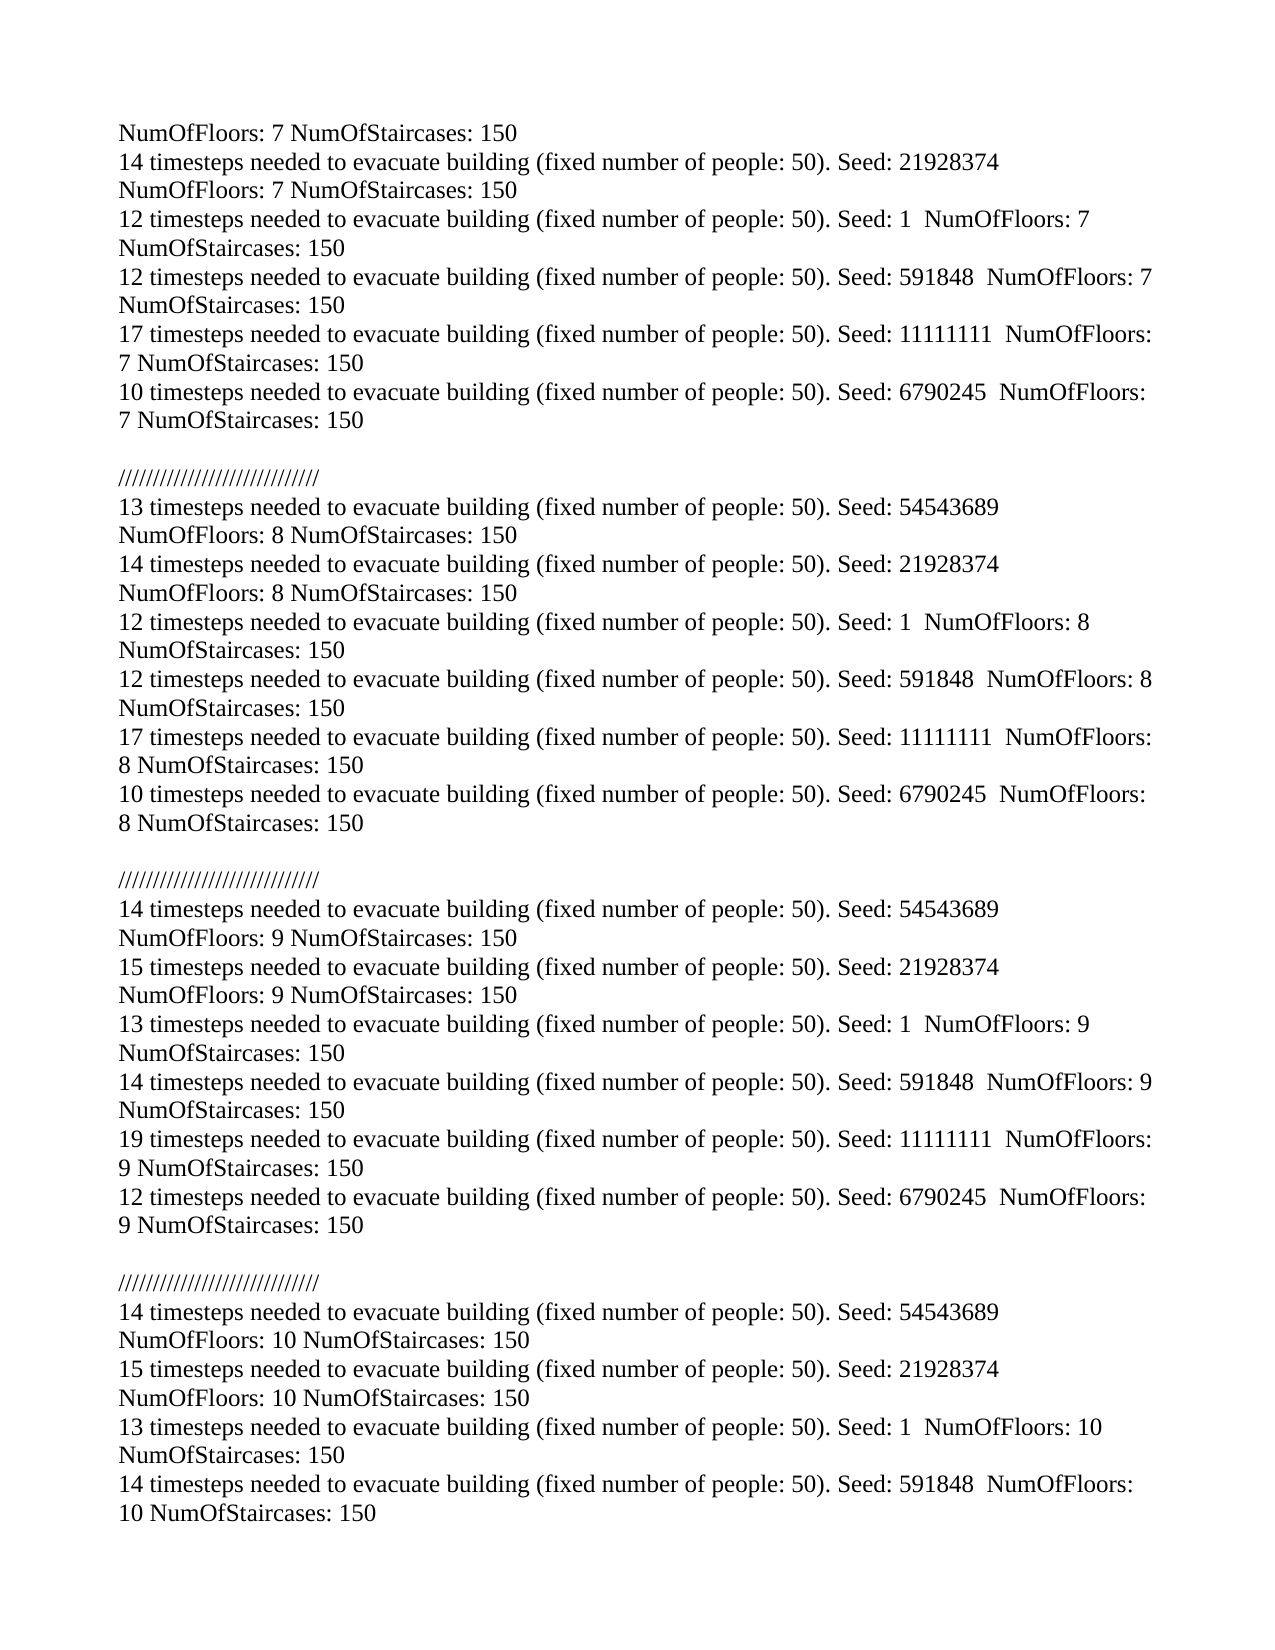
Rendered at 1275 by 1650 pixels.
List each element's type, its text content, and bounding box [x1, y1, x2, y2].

text ///////////////////////////// [118, 463, 1157, 492]
text 14 timesteps needed to evacuate building (fixed number of people: 50). Seed: 21928374 NumOfFloors: 7 NumOfStaircases: 150 [118, 147, 1157, 204]
text 12 timesteps needed to evacuate building (fixed number of people: 50). Seed: 1 NumOfFloors: 8 NumOfStaircases: 150 [118, 607, 1157, 664]
text 14 timesteps needed to evacuate building (fixed number of people: 50). Seed: 54543689 NumOfFloors: 10 NumOfStaircases: 150 [118, 1297, 1157, 1354]
text 10 timesteps needed to evacuate building (fixed number of people: 50). Seed: 6790245 NumOfFloors: 8 NumOfStaircases: 150 [118, 779, 1157, 837]
text 12 timesteps needed to evacuate building (fixed number of people: 50). Seed: 591848 NumOfFloors: 8 NumOfStaircases: 150 [118, 664, 1157, 722]
text 12 timesteps needed to evacuate building (fixed number of people: 50). Seed: 6790245 NumOfFloors: 9 NumOfStaircases: 150 [118, 1182, 1157, 1239]
text ///////////////////////////// [118, 1268, 1157, 1297]
text 17 timesteps needed to evacuate building (fixed number of people: 50). Seed: 11111111 NumOfFloors: 7 NumOfStaircases: 150 [118, 319, 1157, 377]
text 19 timesteps needed to evacuate building (fixed number of people: 50). Seed: 11111111 NumOfFloors: 9 NumOfStaircases: 150 [118, 1124, 1157, 1182]
text NumOfFloors: 7 NumOfStaircases: 150 [118, 118, 1157, 147]
text ///////////////////////////// [118, 866, 1157, 894]
text 13 timesteps needed to evacuate building (fixed number of people: 50). Seed: 1 NumOfFloors: 9 NumOfStaircases: 150 [118, 1009, 1157, 1067]
text 14 timesteps needed to evacuate building (fixed number of people: 50). Seed: 21928374 NumOfFloors: 8 NumOfStaircases: 150 [118, 549, 1157, 607]
text 10 timesteps needed to evacuate building (fixed number of people: 50). Seed: 6790245 NumOfFloors: 7 NumOfStaircases: 150 [118, 377, 1157, 434]
text 14 timesteps needed to evacuate building (fixed number of people: 50). Seed: 591848 NumOfFloors: 9 NumOfStaircases: 150 [118, 1067, 1157, 1124]
text 15 timesteps needed to evacuate building (fixed number of people: 50). Seed: 21928374 NumOfFloors: 9 NumOfStaircases: 150 [118, 952, 1157, 1009]
text 13 timesteps needed to evacuate building (fixed number of people: 50). Seed: 54543689 NumOfFloors: 8 NumOfStaircases: 150 [118, 492, 1157, 549]
text 12 timesteps needed to evacuate building (fixed number of people: 50). Seed: 1 NumOfFloors: 7 NumOfStaircases: 150 [118, 204, 1157, 262]
text 17 timesteps needed to evacuate building (fixed number of people: 50). Seed: 11111111 NumOfFloors: 8 NumOfStaircases: 150 [118, 722, 1157, 779]
text 12 timesteps needed to evacuate building (fixed number of people: 50). Seed: 591848 NumOfFloors: 7 NumOfStaircases: 150 [118, 262, 1157, 319]
text 14 timesteps needed to evacuate building (fixed number of people: 50). Seed: 591848 NumOfFloors: 10 NumOfStaircases: 150 [118, 1469, 1157, 1527]
text 15 timesteps needed to evacuate building (fixed number of people: 50). Seed: 21928374 NumOfFloors: 10 NumOfStaircases: 150 [118, 1354, 1157, 1412]
text 14 timesteps needed to evacuate building (fixed number of people: 50). Seed: 54543689 NumOfFloors: 9 NumOfStaircases: 150 [118, 894, 1157, 952]
text 13 timesteps needed to evacuate building (fixed number of people: 50). Seed: 1 NumOfFloors: 10 NumOfStaircases: 150 [118, 1412, 1157, 1469]
